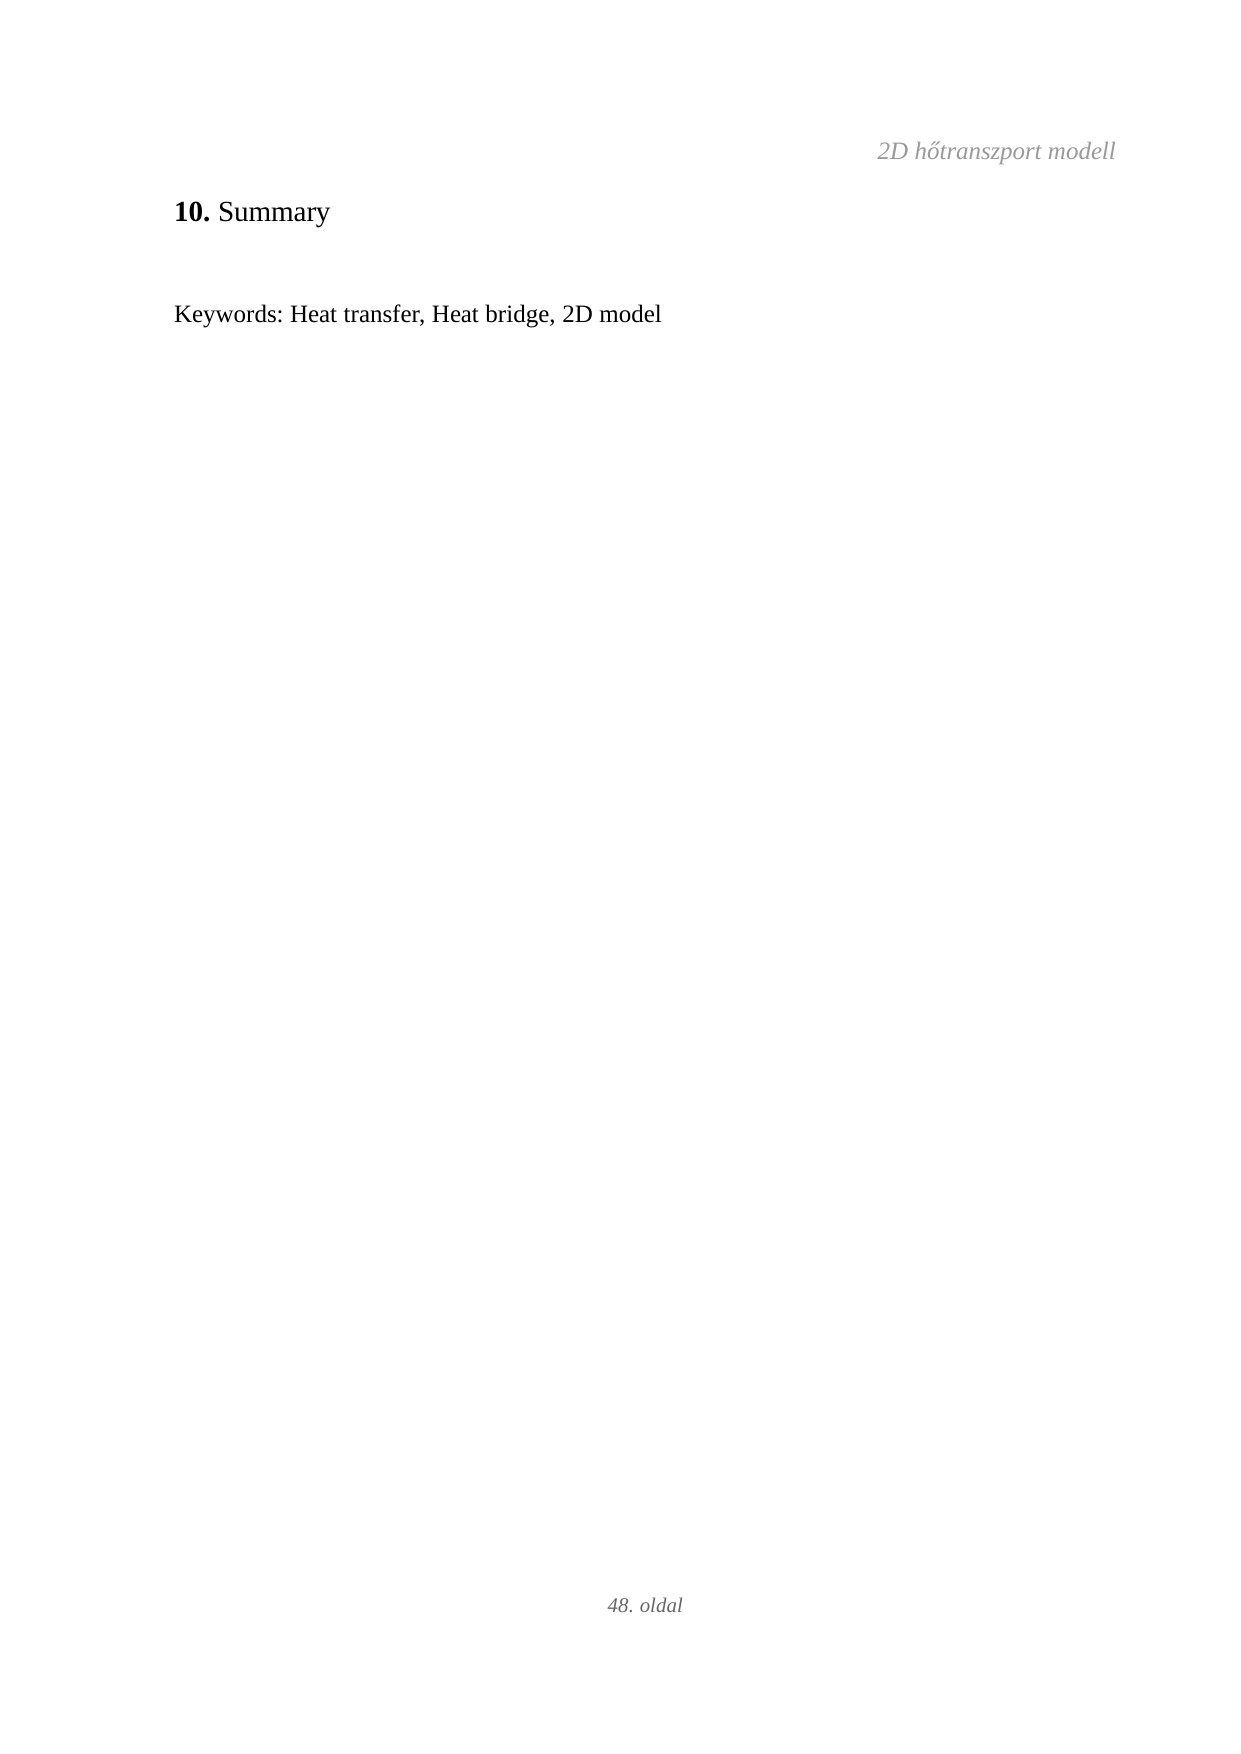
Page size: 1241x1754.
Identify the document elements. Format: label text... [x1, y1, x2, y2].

subtitle Summary [174, 194, 1118, 228]
text Keywords: Heat transfer, Heat bridge, 2D model [174, 298, 1118, 328]
